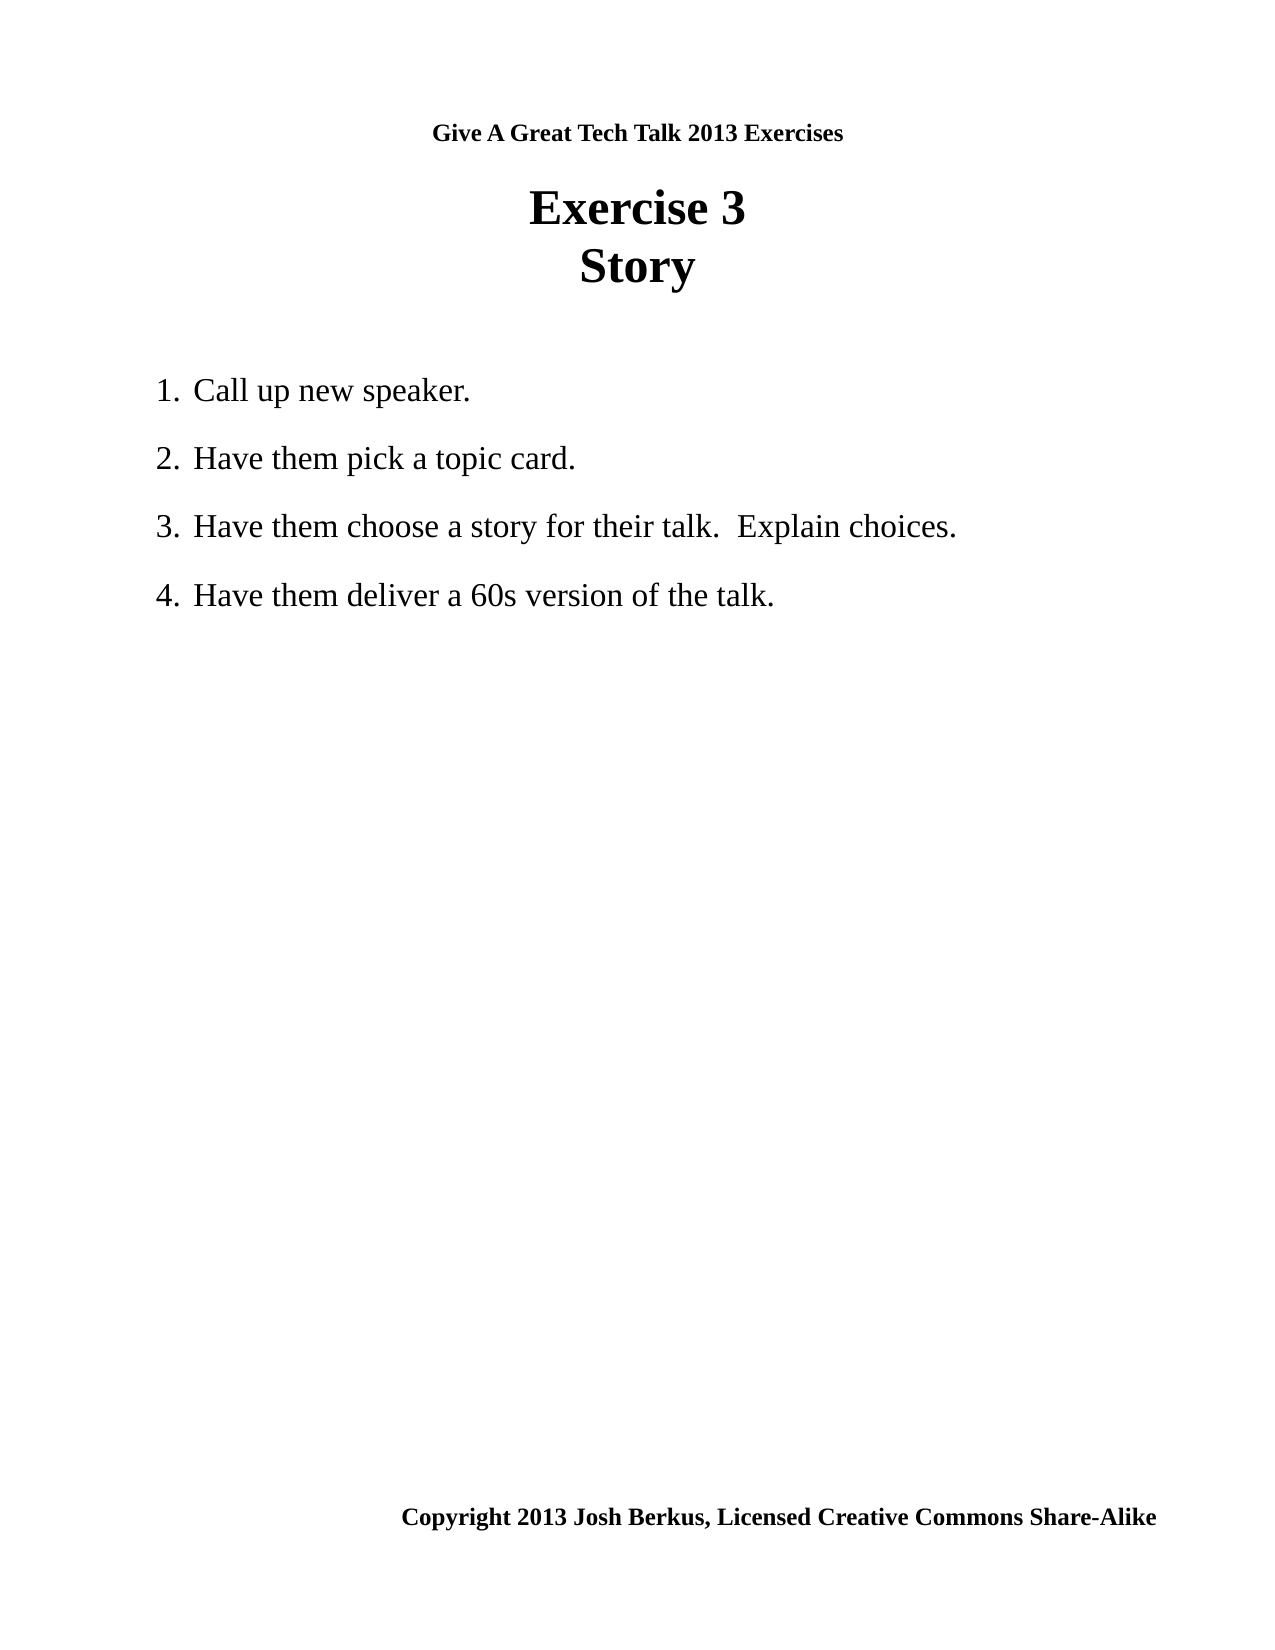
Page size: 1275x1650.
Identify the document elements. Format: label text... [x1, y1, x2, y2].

text Exercise 3 [118, 178, 1157, 236]
list Call up new speaker. [156, 370, 1157, 408]
list Have them pick a topic card. [156, 438, 1157, 476]
text Story [118, 236, 1157, 293]
list Have them choose a story for their talk. Explain choices. [156, 506, 1157, 545]
list Have them deliver a 60s version of the talk. [156, 575, 1157, 613]
